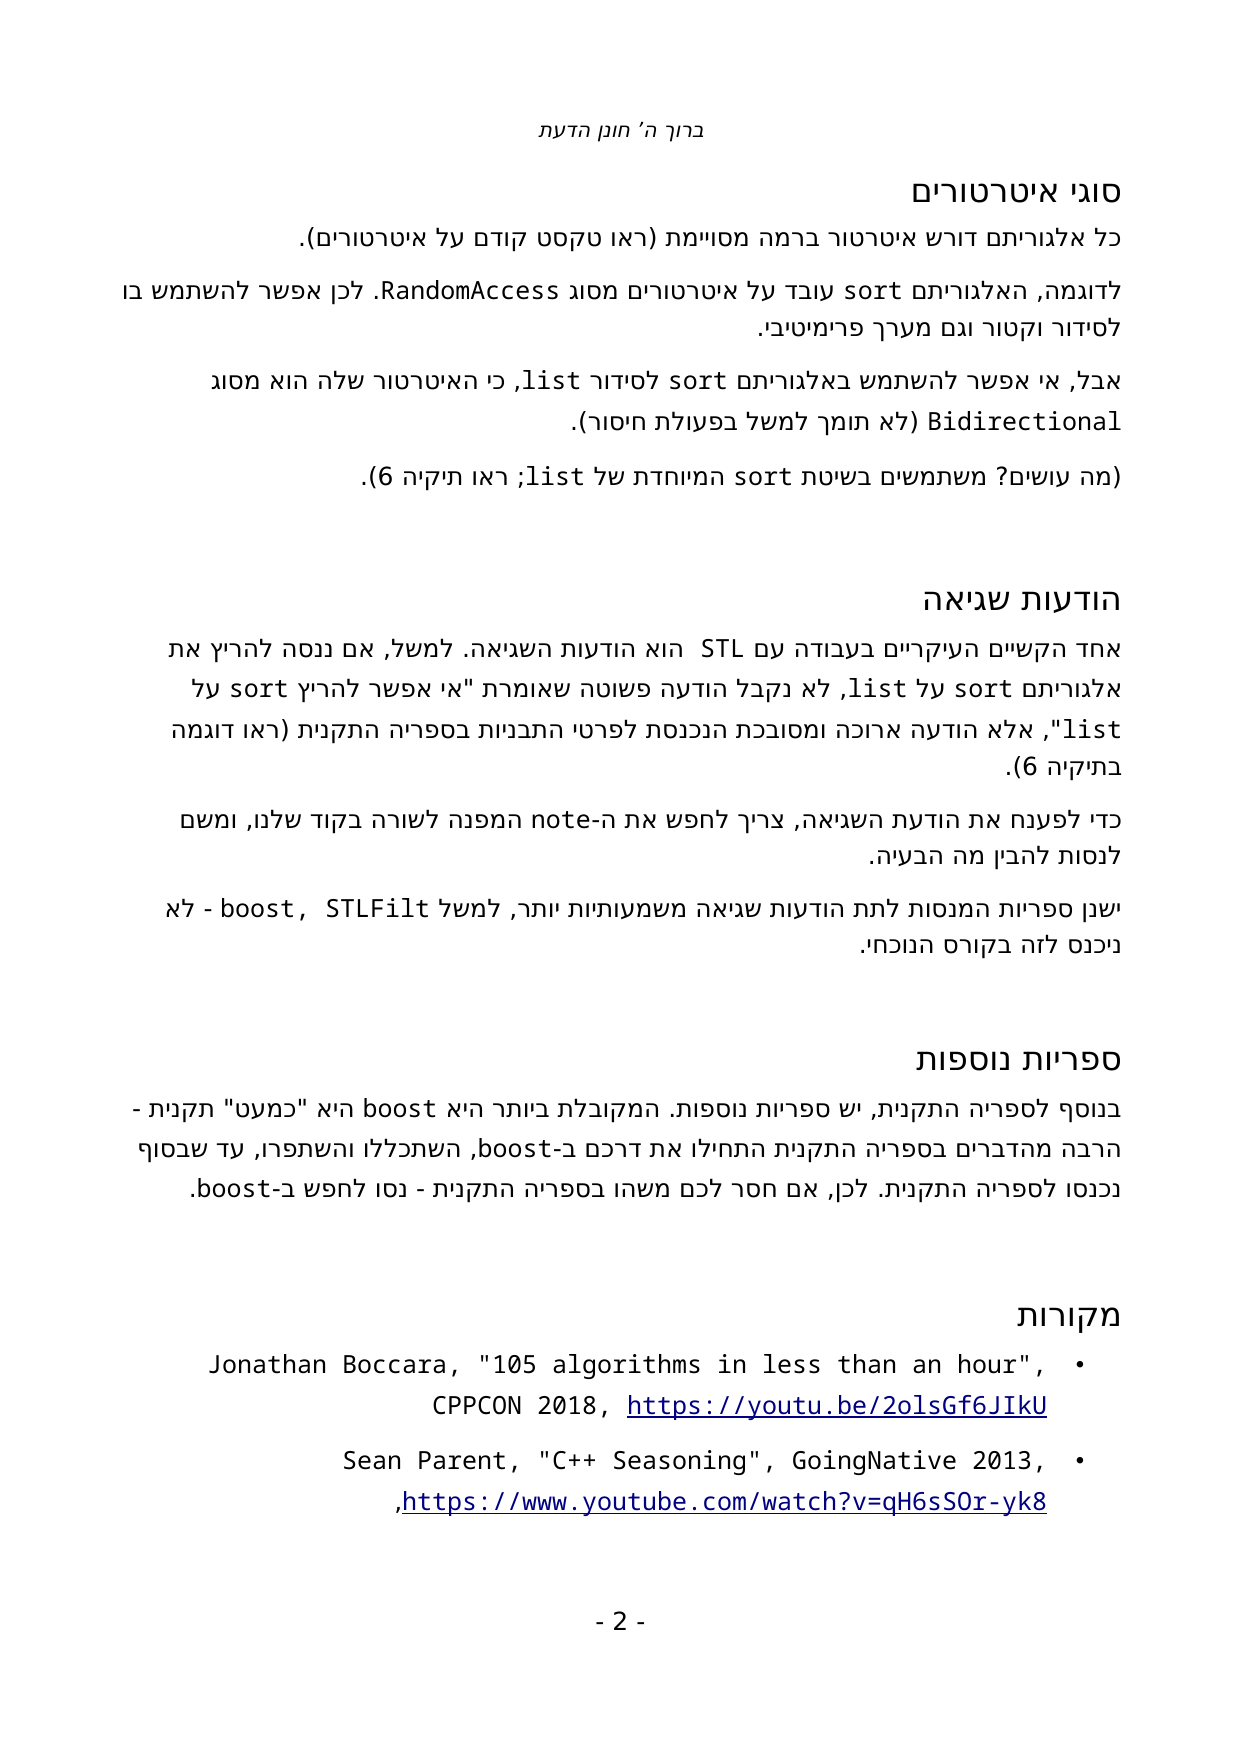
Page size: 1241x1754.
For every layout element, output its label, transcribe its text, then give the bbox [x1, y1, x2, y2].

text אבל, אי אפשר להשתמש באלגוריתם sort לסידור list, כי האיטרטור שלה הוא מסוג Bidirectional (לא תומך למשל בפעולת חיסור). [118, 362, 1122, 437]
subtitle סוגי איטרטורים [118, 172, 1122, 211]
subtitle ספריות נוספות [118, 1039, 1122, 1078]
list Sean Parent, "C++ Seasoning", GoingNative 2013, https://www.youtube.com/watch?v=qH6sSOr-yk8, [118, 1443, 1084, 1518]
text בנוסף לספריה התקנית, יש ספריות נוספות. המקובלת ביותר היא boost היא "כמעט" תקנית - הרבה מהדברים בספריה התקנית התחילו את דרכם ב-boost, השתכללו והשתפרו, עד שבסוף נכנסו לספריה התקנית. לכן, אם חסר לכם משהו בספריה התקנית - נסו לחפש ב-boost. [118, 1091, 1122, 1204]
list Jonathan Boccara, "105 algorithms in less than an hour", CPPCON 2018, https://youtu.be/2olsGf6JIkU [118, 1347, 1084, 1422]
subtitle הודעות שגיאה [118, 580, 1122, 619]
text כדי לפענח את הודעת השגיאה, צריך לחפש את ה-note המפנה לשורה בקוד שלנו, ומשם לנסות להבין מה הבעיה. [118, 801, 1122, 870]
subtitle מקורות [118, 1295, 1122, 1334]
text אחד הקשיים העיקריים בעבודה עם STL הוא הודעות השגיאה. למשל, אם ננסה להריץ את אלגוריתם sort על list, לא נקבל הודעה פשוטה שאומרת "אי אפשר להריץ sort על list", אלא הודעה ארוכה ומסובכת הנכנסת לפרטי התבניות בספריה התקנית (ראו דוגמה בתיקיה 6). [118, 631, 1122, 781]
text לדוגמה, האלגוריתם sort עובד על איטרטורים מסוג RandomAccess. לכן אפשר להשתמש בו לסידור וקטור וגם מערך פרימיטיבי. [118, 273, 1122, 342]
text כל אלגוריתם דורש איטרטור ברמה מסויימת (ראו טקסט קודם על איטרטורים). [118, 223, 1122, 252]
text (מה עושים? משתמשים בשיטת sort המיוחדת של list; ראו תיקיה 6). [118, 458, 1122, 493]
text ישנן ספריות המנסות לתת הודעות שגיאה משמעותיות יותר, למשל boost, STLFilt - לא ניכנס לזה בקורס הנוכחי. [118, 891, 1122, 960]
